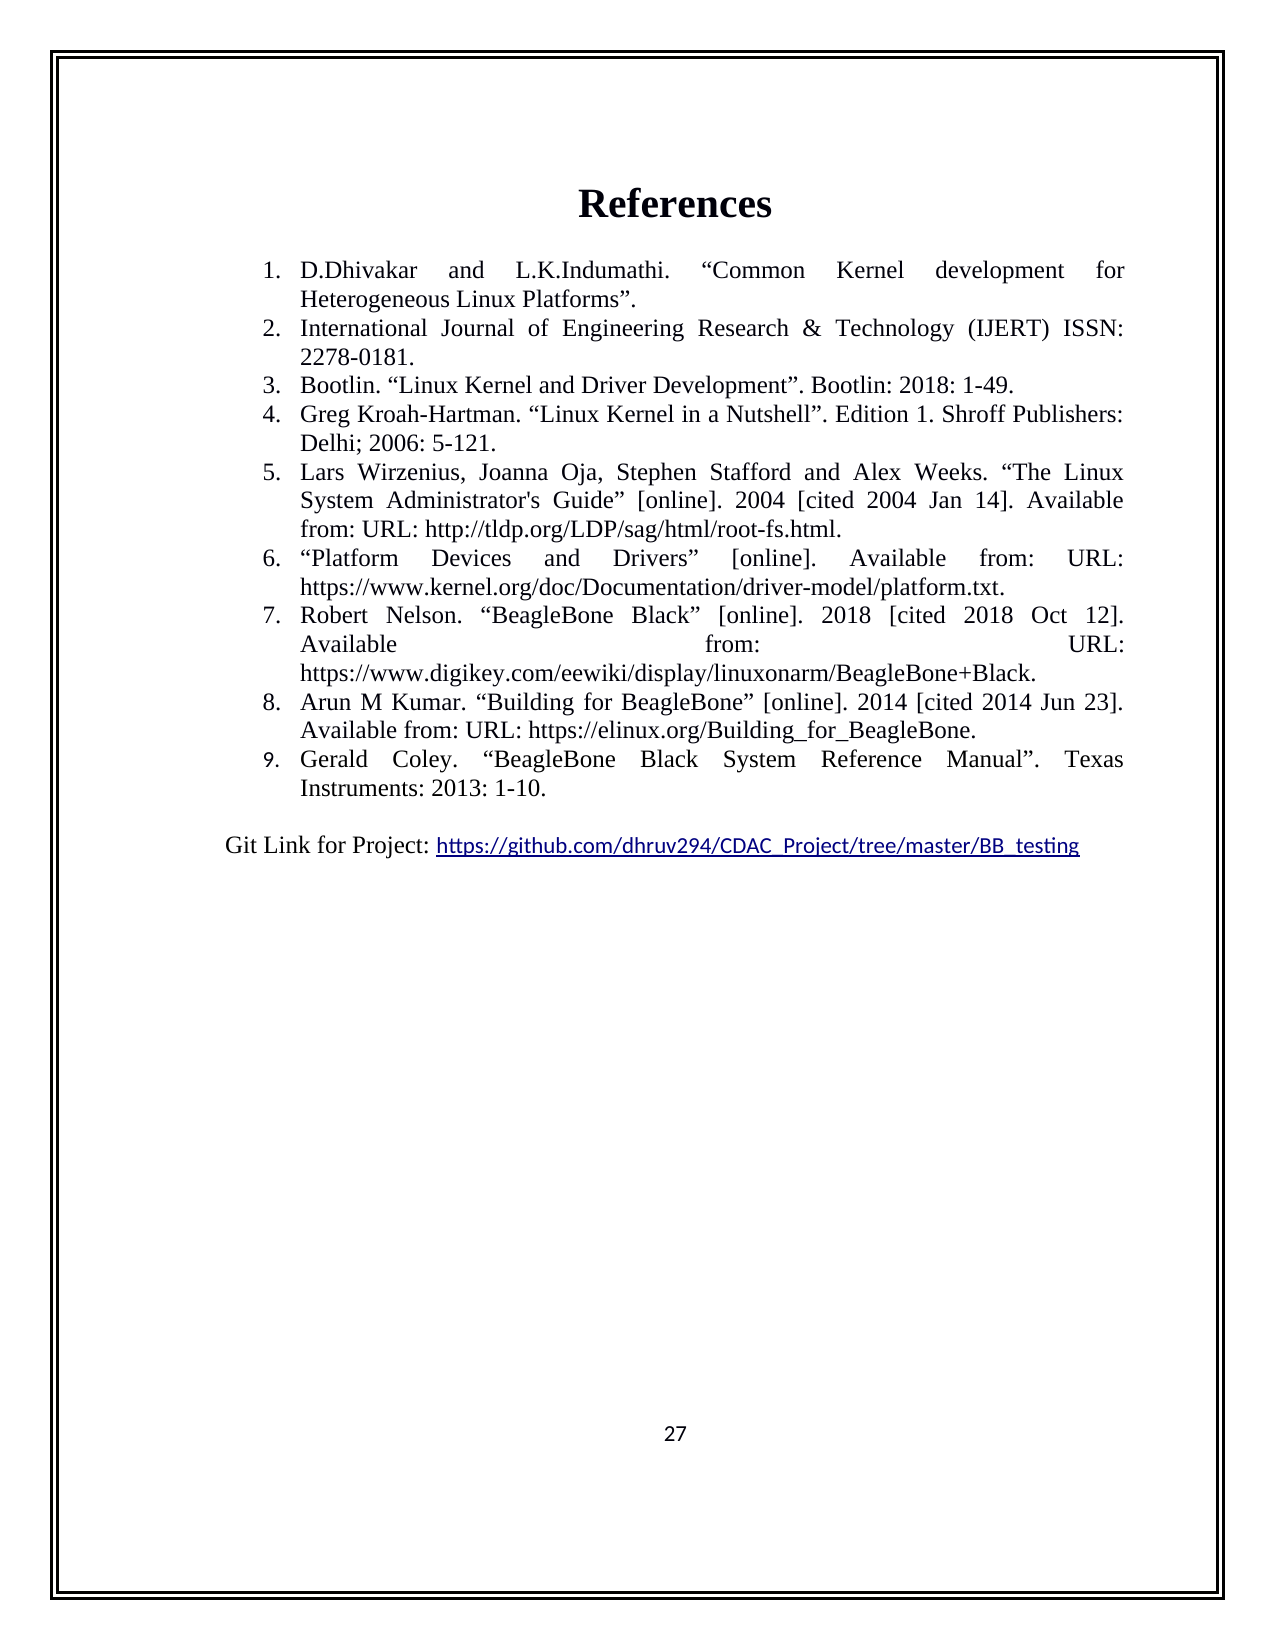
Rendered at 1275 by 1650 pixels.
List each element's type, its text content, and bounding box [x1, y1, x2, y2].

list Bootlin. “Linux Kernel and Driver Development”. Bootlin: 2018: 1-49. [262, 370, 1125, 399]
text Git Link for Project: https://github.com/dhruv294/CDAC_Project/tree/master/BB_testing [225, 830, 1125, 859]
list “Platform Devices and Drivers” [online]. Available from: URL: https://www.kernel.org/doc/Documentation/driver-model/platform.txt. [262, 543, 1125, 600]
list Robert Nelson. “BeagleBone Black” [online]. 2018 [cited 2018 Oct 12]. Available from: URL: https://www.digikey.com/eewiki/display/linuxonarm/BeagleBone+Black. [262, 600, 1125, 687]
text References [225, 179, 1125, 227]
list International Journal of Engineering Research & Technology (IJERT) ISSN: 2278-0181. [262, 313, 1125, 370]
list Greg Kroah-Hartman. “Linux Kernel in a Nutshell”. Edition 1. Shroff Publishers: Delhi; 2006: 5-121. [262, 399, 1125, 457]
list D.Dhivakar and L.K.Indumathi. “Common Kernel development for Heterogeneous Linux Platforms”. [262, 255, 1125, 313]
list Arun M Kumar. “Building for BeagleBone” [online]. 2014 [cited 2014 Jun 23]. Available from: URL: https://elinux.org/Building_for_BeagleBone. [262, 687, 1125, 744]
list Gerald Coley. “BeagleBone Black System Reference Manual”. Texas Instruments: 2013: 1-10. [262, 744, 1125, 802]
list Lars Wirzenius, Joanna Oja, Stephen Stafford and Alex Weeks. “The Linux System Administrator's Guide” [online]. 2004 [cited 2004 Jan 14]. Available from: URL: http://tldp.org/LDP/sag/html/root-fs.html. [262, 457, 1125, 543]
